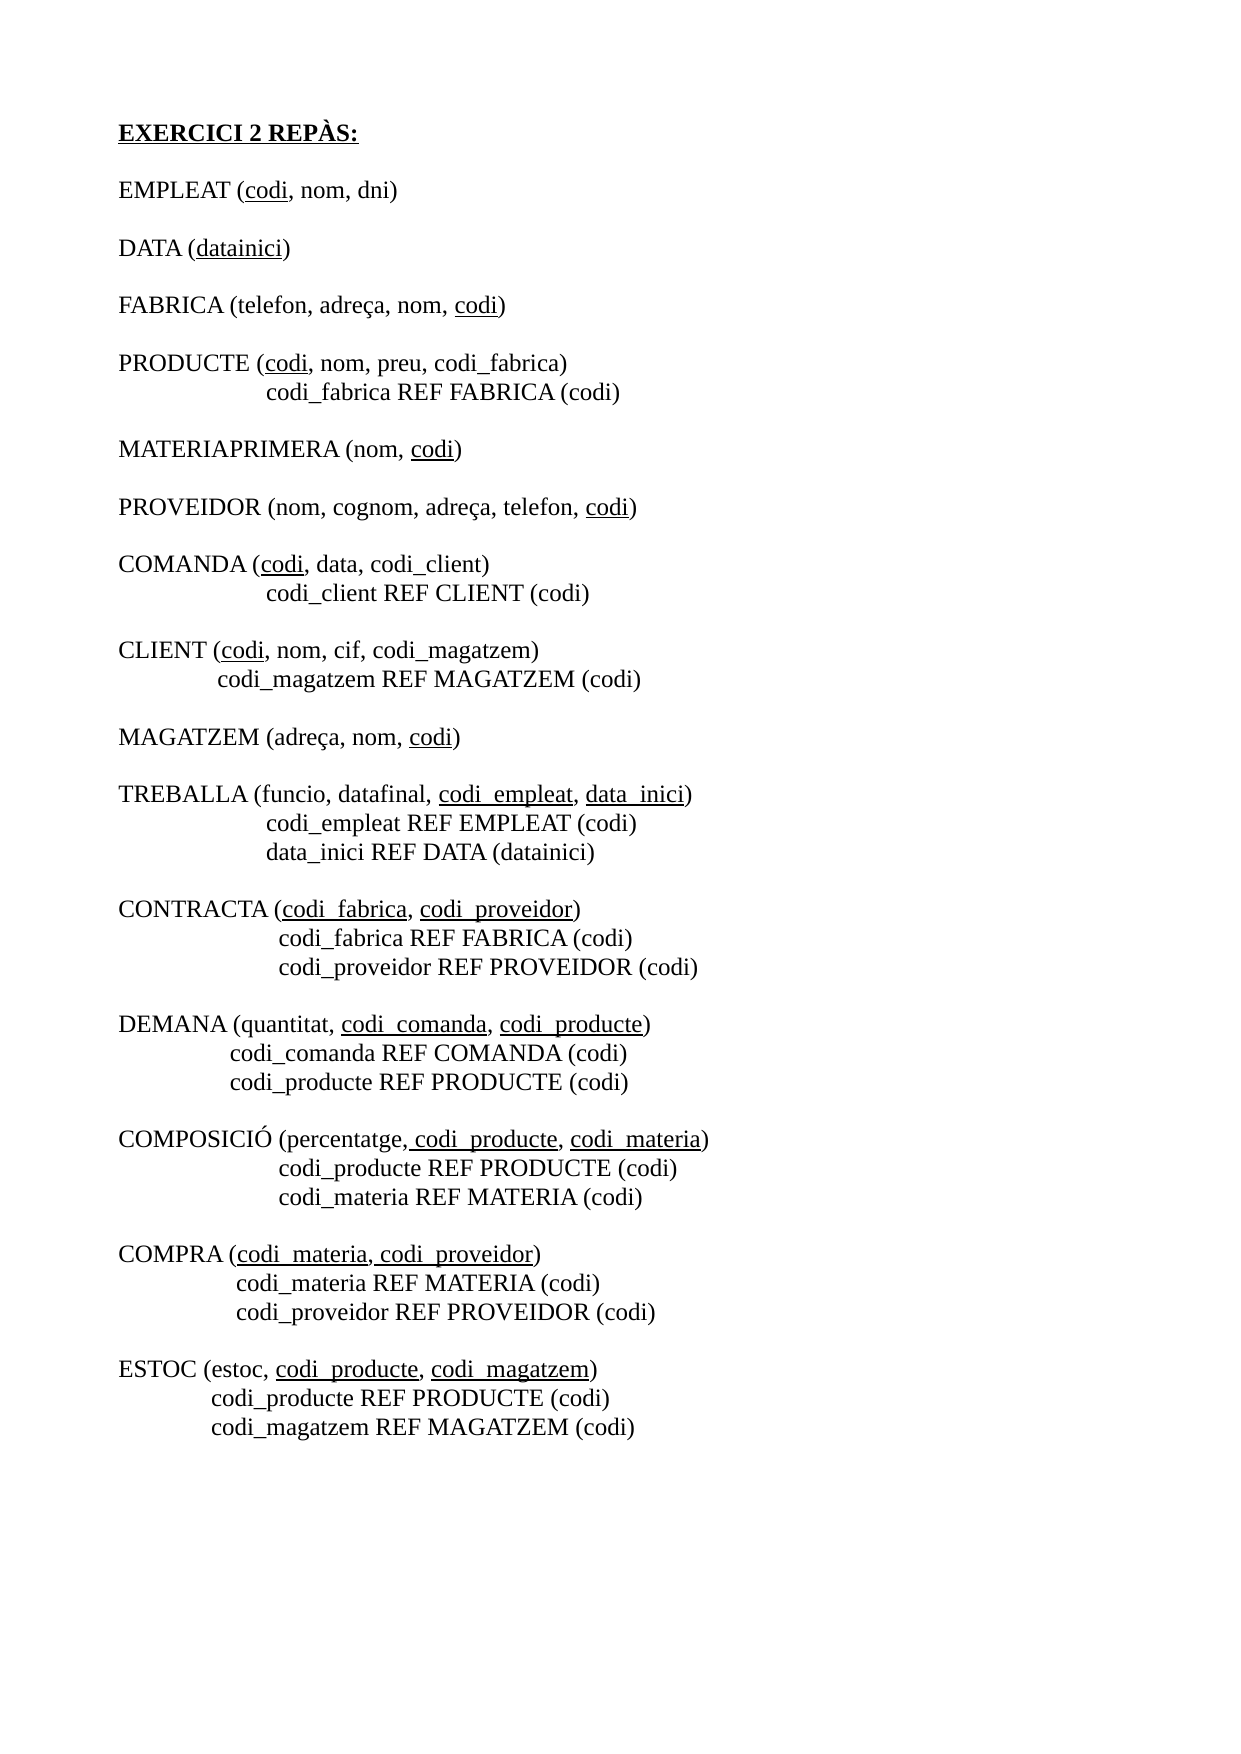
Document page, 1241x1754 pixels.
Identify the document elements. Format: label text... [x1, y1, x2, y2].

text PROVEIDOR (nom, cognom, adreça, telefon, codi) [118, 492, 1122, 521]
text codi_empleat REF EMPLEAT (codi) [118, 808, 1122, 837]
text COMANDA (codi, data, codi_client) [118, 549, 1122, 578]
text ESTOC (estoc, codi_producte, codi_magatzem) [118, 1354, 1122, 1383]
text codi_magatzem REF MAGATZEM (codi) [118, 664, 1122, 693]
text codi_comanda REF COMANDA (codi) [118, 1038, 1122, 1067]
text DATA (datainici) [118, 233, 1122, 262]
text codi_fabrica REF FABRICA (codi) [118, 377, 1122, 406]
text data_inici REF DATA (datainici) [118, 837, 1122, 866]
text codi_client REF CLIENT (codi) [118, 578, 1122, 607]
text CONTRACTA (codi_fabrica, codi_proveidor) [118, 894, 1122, 923]
text codi_proveidor REF PROVEIDOR (codi) [118, 1297, 1122, 1326]
text codi_magatzem REF MAGATZEM (codi) [118, 1412, 1122, 1441]
text MAGATZEM (adreça, nom, codi) [118, 722, 1122, 751]
text codi_fabrica REF FABRICA (codi) [118, 923, 1122, 952]
text COMPOSICIÓ (percentatge, codi_producte, codi_materia) [118, 1124, 1122, 1153]
text EXERCICI 2 REPÀS: [118, 118, 1122, 147]
text codi_materia REF MATERIA (codi) [118, 1268, 1122, 1297]
text EMPLEAT (codi, nom, dni) [118, 176, 1122, 204]
text codi_producte REF PRODUCTE (codi) [118, 1383, 1122, 1412]
text DEMANA (quantitat, codi_comanda, codi_producte) [118, 1009, 1122, 1038]
text FABRICA (telefon, adreça, nom, codi) [118, 291, 1122, 319]
text codi_producte REF PRODUCTE (codi) [118, 1067, 1122, 1096]
text codi_proveidor REF PROVEIDOR (codi) [118, 952, 1122, 981]
text TREBALLA (funcio, datafinal, codi_empleat, data_inici) [118, 779, 1122, 808]
text codi_producte REF PRODUCTE (codi) [118, 1153, 1122, 1182]
text codi_materia REF MATERIA (codi) [118, 1182, 1122, 1211]
text PRODUCTE (codi, nom, preu, codi_fabrica) [118, 348, 1122, 377]
text CLIENT (codi, nom, cif, codi_magatzem) [118, 636, 1122, 664]
text COMPRA (codi_materia, codi_proveidor) [118, 1239, 1122, 1268]
text MATERIAPRIMERA (nom, codi) [118, 434, 1122, 463]
